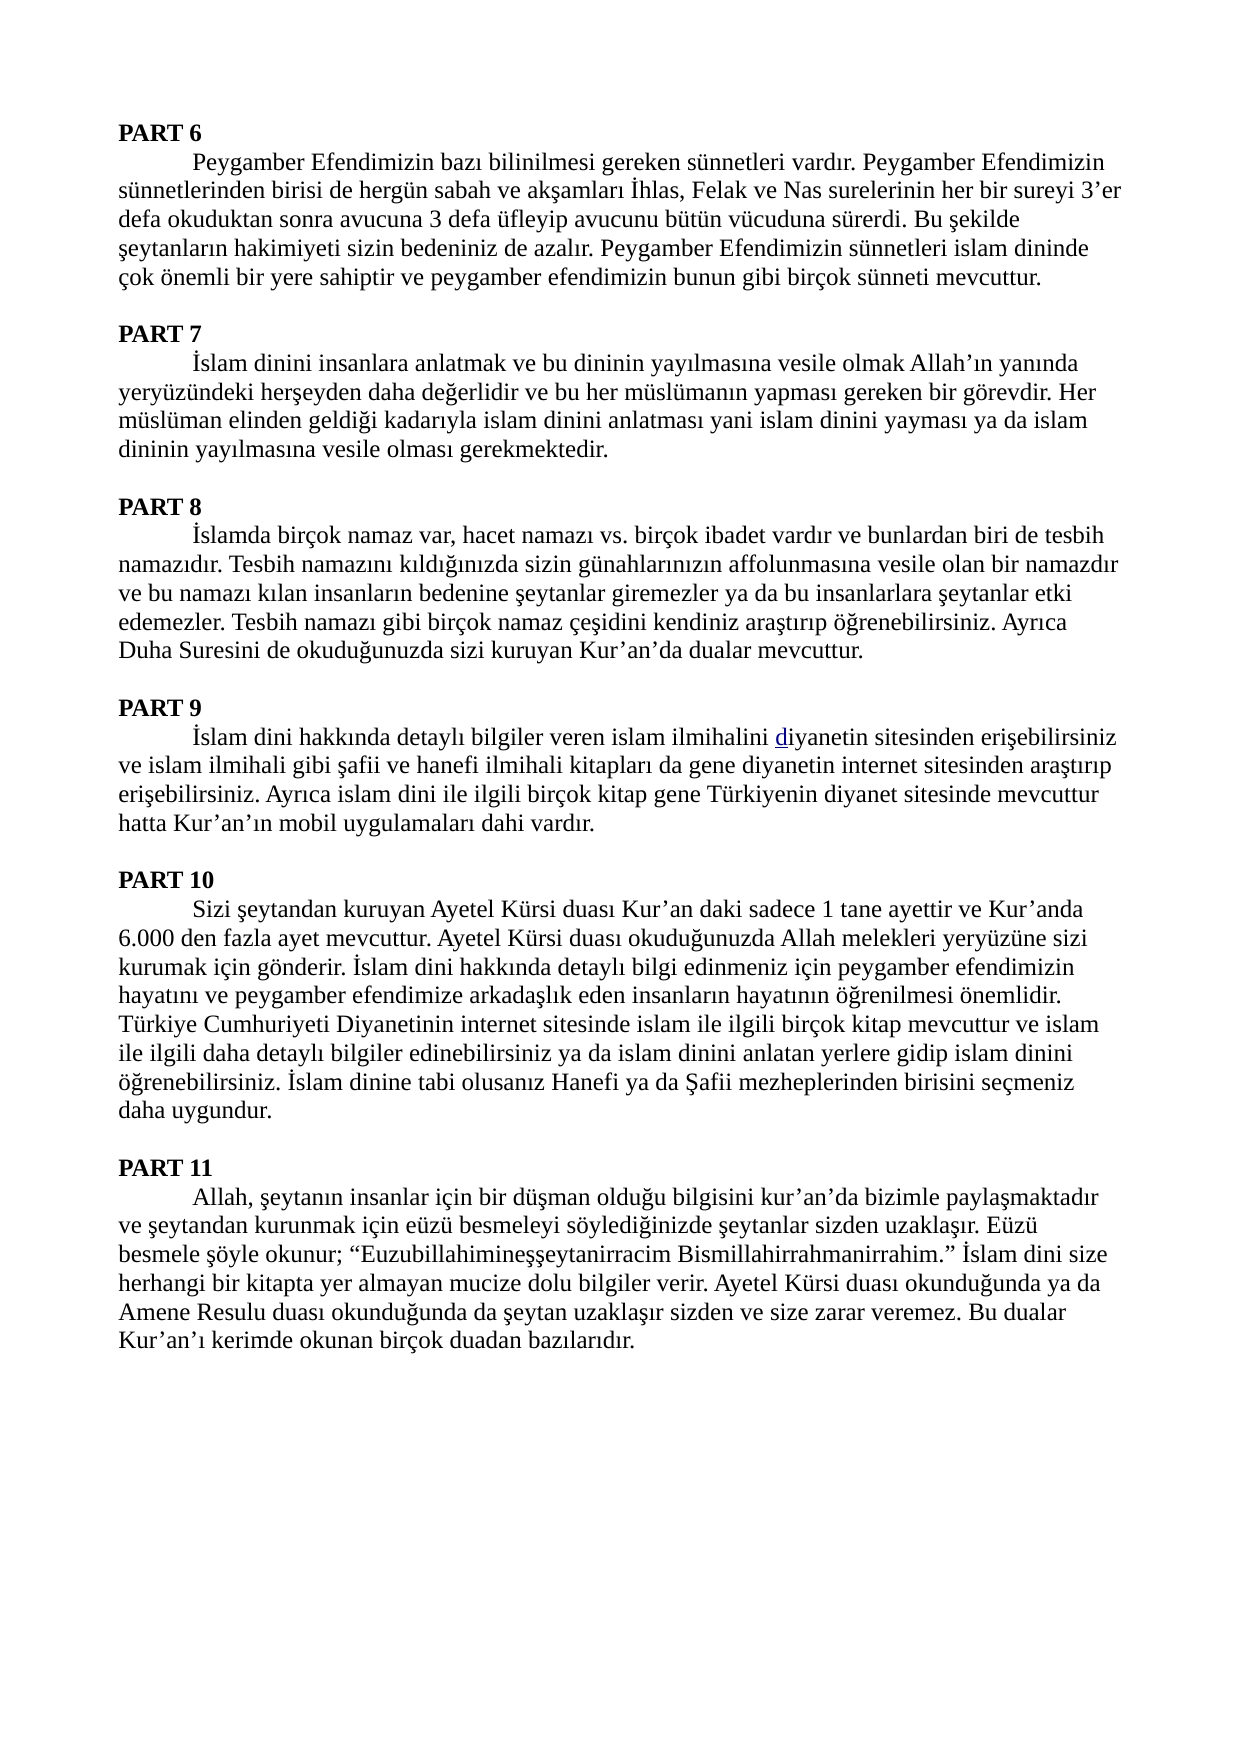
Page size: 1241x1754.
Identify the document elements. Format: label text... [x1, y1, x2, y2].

text Peygamber Efendimizin bazı bilinilmesi gereken sünnetleri vardır. Peygamber Efendimizin sünnetlerinden birisi de hergün sabah ve akşamları İhlas, Felak ve Nas surelerinin her bir sureyi 3’er defa okuduktan sonra avucuna 3 defa üfleyip avucunu bütün vücuduna sürerdi. Bu şekilde şeytanların hakimiyeti sizin bedeniniz de azalır. Peygamber Efendimizin sünnetleri islam dininde çok önemli bir yere sahiptir ve peygamber efendimizin bunun gibi birçok sünneti mevcuttur. [118, 147, 1122, 291]
text PART 7 [118, 319, 1122, 348]
text Allah, şeytanın insanlar için bir düşman olduğu bilgisini kur’an’da bizimle paylaşmaktadır ve şeytandan kurunmak için eüzü besmeleyi söylediğinizde şeytanlar sizden uzaklaşır. Eüzü besmele şöyle okunur; “Euzubillahimineşşeytanirracim Bismillahirrahmanirrahim.” İslam dini size herhangi bir kitapta yer almayan mucize dolu bilgiler verir. Ayetel Kürsi duası okunduğunda ya da Amene Resulu duası okunduğunda da şeytan uzaklaşır sizden ve size zarar veremez. Bu dualar Kur’an’ı kerimde okunan birçok duadan bazılarıdır. [118, 1182, 1122, 1354]
text PART 8 [118, 492, 1122, 521]
text Sizi şeytandan kuruyan Ayetel Kürsi duası Kur’an daki sadece 1 tane ayettir ve Kur’anda 6.000 den fazla ayet mevcuttur. Ayetel Kürsi duası okuduğunuzda Allah melekleri yeryüzüne sizi kurumak için gönderir. İslam dini hakkında detaylı bilgi edinmeniz için peygamber efendimizin hayatını ve peygamber efendimize arkadaşlık eden insanların hayatının öğrenilmesi önemlidir. Türkiye Cumhuriyeti Diyanetinin internet sitesinde islam ile ilgili birçok kitap mevcuttur ve islam ile ilgili daha detaylı bilgiler edinebilirsiniz ya da islam dinini anlatan yerlere gidip islam dinini öğrenebilirsiniz. İslam dinine tabi olusanız Hanefi ya da Şafii mezheplerinden birisini seçmeniz daha uygundur. [118, 894, 1122, 1124]
text PART 11 [118, 1153, 1122, 1182]
text PART 6 [118, 118, 1122, 147]
text İslam dini hakkında detaylı bilgiler veren islam ilmihalini diyanetin sitesinden erişebilirsiniz ve islam ilmihali gibi şafii ve hanefi ilmihali kitapları da gene diyanetin internet sitesinden araştırıp erişebilirsiniz. Ayrıca islam dini ile ilgili birçok kitap gene Türkiyenin diyanet sitesinde mevcuttur hatta Kur’an’ın mobil uygulamaları dahi vardır. [118, 722, 1122, 837]
text PART 9 [118, 693, 1122, 722]
text İslam dinini insanlara anlatmak ve bu dininin yayılmasına vesile olmak Allah’ın yanında yeryüzündeki herşeyden daha değerlidir ve bu her müslümanın yapması gereken bir görevdir. Her müslüman elinden geldiği kadarıyla islam dinini anlatması yani islam dinini yayması ya da islam dininin yayılmasına vesile olması gerekmektedir. [118, 348, 1122, 463]
text PART 10 [118, 866, 1122, 894]
text İslamda birçok namaz var, hacet namazı vs. birçok ibadet vardır ve bunlardan biri de tesbih namazıdır. Tesbih namazını kıldığınızda sizin günahlarınızın affolunmasına vesile olan bir namazdır ve bu namazı kılan insanların bedenine şeytanlar giremezler ya da bu insanlarlara şeytanlar etki edemezler. Tesbih namazı gibi birçok namaz çeşidini kendiniz araştırıp öğrenebilirsiniz. Ayrıca Duha Suresini de okuduğunuzda sizi kuruyan Kur’an’da dualar mevcuttur. [118, 521, 1122, 664]
